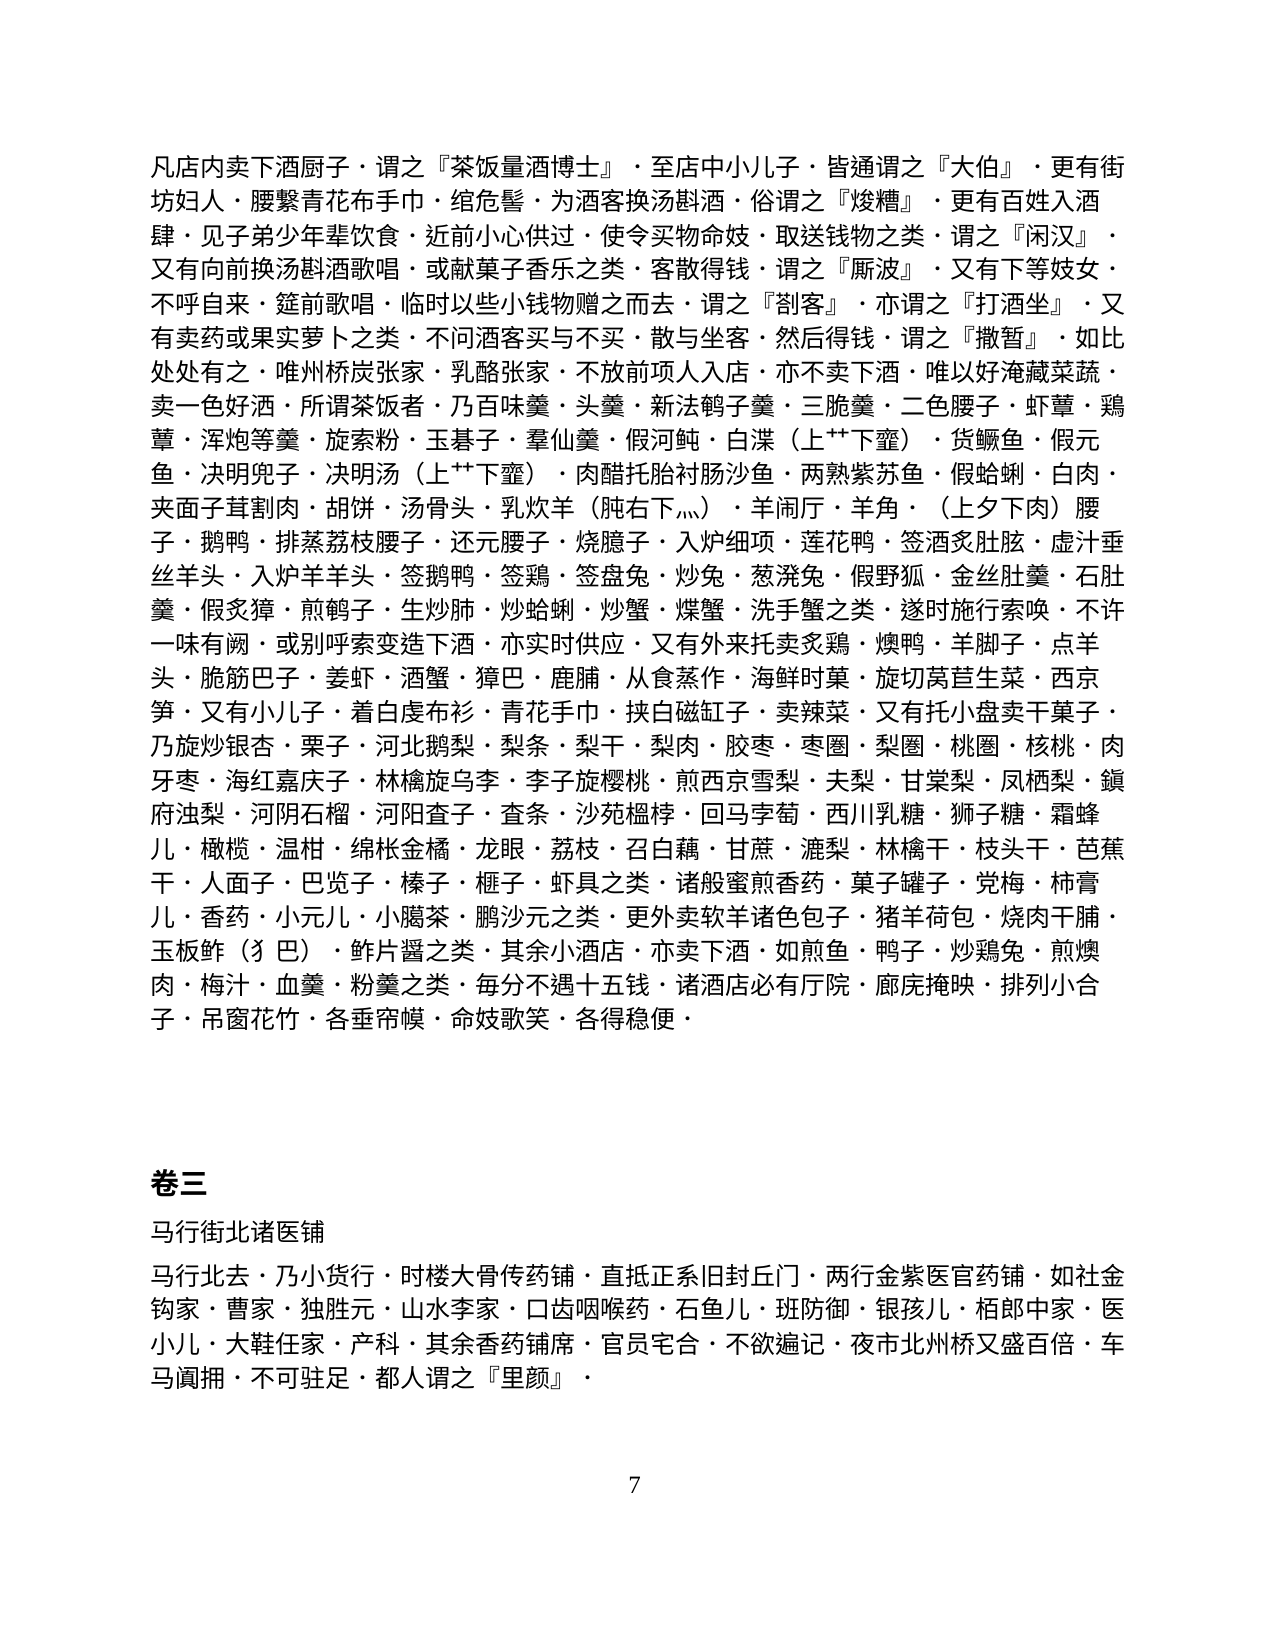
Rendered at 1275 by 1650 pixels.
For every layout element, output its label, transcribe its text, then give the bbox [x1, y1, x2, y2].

text 马行北去．乃小货行．时楼大骨传药铺．直抵正系旧封丘门．两行金紫医官药铺．如社金钩家．曹家．独胜元．山水李家．口齿咽喉药．石鱼儿．班防御．银孩儿．栢郎中家．医小儿．大鞋任家．产科．其余香药铺席．官员宅合．不欲遍记．夜市北州桥又盛百倍．车马阗拥．不可驻足．都人谓之『里颜』． [150, 1258, 1125, 1394]
text 马行街北诸医铺 [150, 1215, 1125, 1249]
subtitle 卷三 [150, 1163, 1125, 1203]
text 凡店内卖下酒厨子．谓之『茶饭量酒博士』．至店中小儿子．皆通谓之『大伯』．更有街坊妇人．腰繋青花布手巾．绾危髻．为酒客换汤斟酒．俗谓之『焌糟』．更有百姓入酒肆．见子弟少年辈饮食．近前小心供过．使令买物命妓．取送钱物之类．谓之『闲汉』．又有向前换汤斟酒歌唱．或献菓子香乐之类．客散得钱．谓之『厮波』．又有下等妓女．不呼自来．筵前歌唱．临时以些小钱物赠之而去．谓之『剳客』．亦谓之『打酒坐』．又有卖药或果实萝卜之类．不问酒客买与不买．散与坐客．然后得钱．谓之『撒暂』．如比处处有之．唯州桥炭张家．乳酪张家．不放前项人入店．亦不卖下酒．唯以好淹藏菜蔬．卖一色好洒．所谓茶饭者．乃百味羹．头羹．新法鹌子羹．三脆羹．二色腰子．虾蕈．鶏蕈．浑炮等羹．旋索粉．玉碁子．羣仙羹．假河鲀．白渫（上艹下韲）．货鳜鱼．假元鱼．决明兜子．决明汤（上艹下韲）．肉醋托胎衬肠沙鱼．两熟紫苏鱼．假蛤蜊．白肉．夹面子茸割肉．胡饼．汤骨头．乳炊羊（肫右下灬）．羊闹厅．羊角．（上夕下肉）腰子．鹅鸭．排蒸荔枝腰子．还元腰子．烧臆子．入炉细项．莲花鸭．签酒炙肚胘．虚汁垂丝羊头．入炉羊羊头．签鹅鸭．签鶏．签盘兔．炒兔．葱溌兔．假野狐．金丝肚羹．石肚羹．假炙獐．煎鹌子．生炒肺．炒蛤蜊．炒蟹．煠蟹．洗手蟹之类．遂时施行索唤．不许一味有阙．或别呼索变造下酒．亦实时供应．又有外来托卖炙鶏．燠鸭．羊脚子．点羊头．脆筋巴子．姜虾．酒蟹．獐巴．鹿脯．从食蒸作．海鲜时菓．旋切莴苣生菜．西京笋．又有小儿子．着白虔布衫．青花手巾．挟白磁缸子．卖辣菜．又有托小盘卖干菓子．乃旋炒银杏．栗子．河北鹅梨．梨条．梨干．梨肉．胶枣．枣圏．梨圏．桃圏．核桃．肉牙枣．海红嘉庆子．林檎旋乌李．李子旋樱桃．煎西京雪梨．夫梨．甘棠梨．凤栖梨．鎭府浊梨．河阴石榴．河阳査子．査条．沙苑榲桲．回马孛萄．西川乳糖．狮子糖．霜蜂儿．橄榄．温柑．绵枨金橘．龙眼．荔枝．召白藕．甘蔗．漉梨．林檎干．枝头干．芭蕉干．人面子．巴览子．榛子．榧子．虾具之类．诸般蜜煎香药．菓子罐子．党梅．柿膏儿．香药．小元儿．小臈茶．鹏沙元之类．更外卖软羊诸色包子．猪羊荷包．烧肉干脯．玉板鲊（犭巴）．鲊片醤之类．其余小酒店．亦卖下酒．如煎鱼．鸭子．炒鶏兔．煎燠肉．梅汁．血羹．粉羹之类．毎分不遇十五钱．诸酒店必有厅院．廊庑掩映．排列小合子．吊窗花竹．各垂帘幙．命妓歌笑．各得稳便． [150, 150, 1125, 1036]
